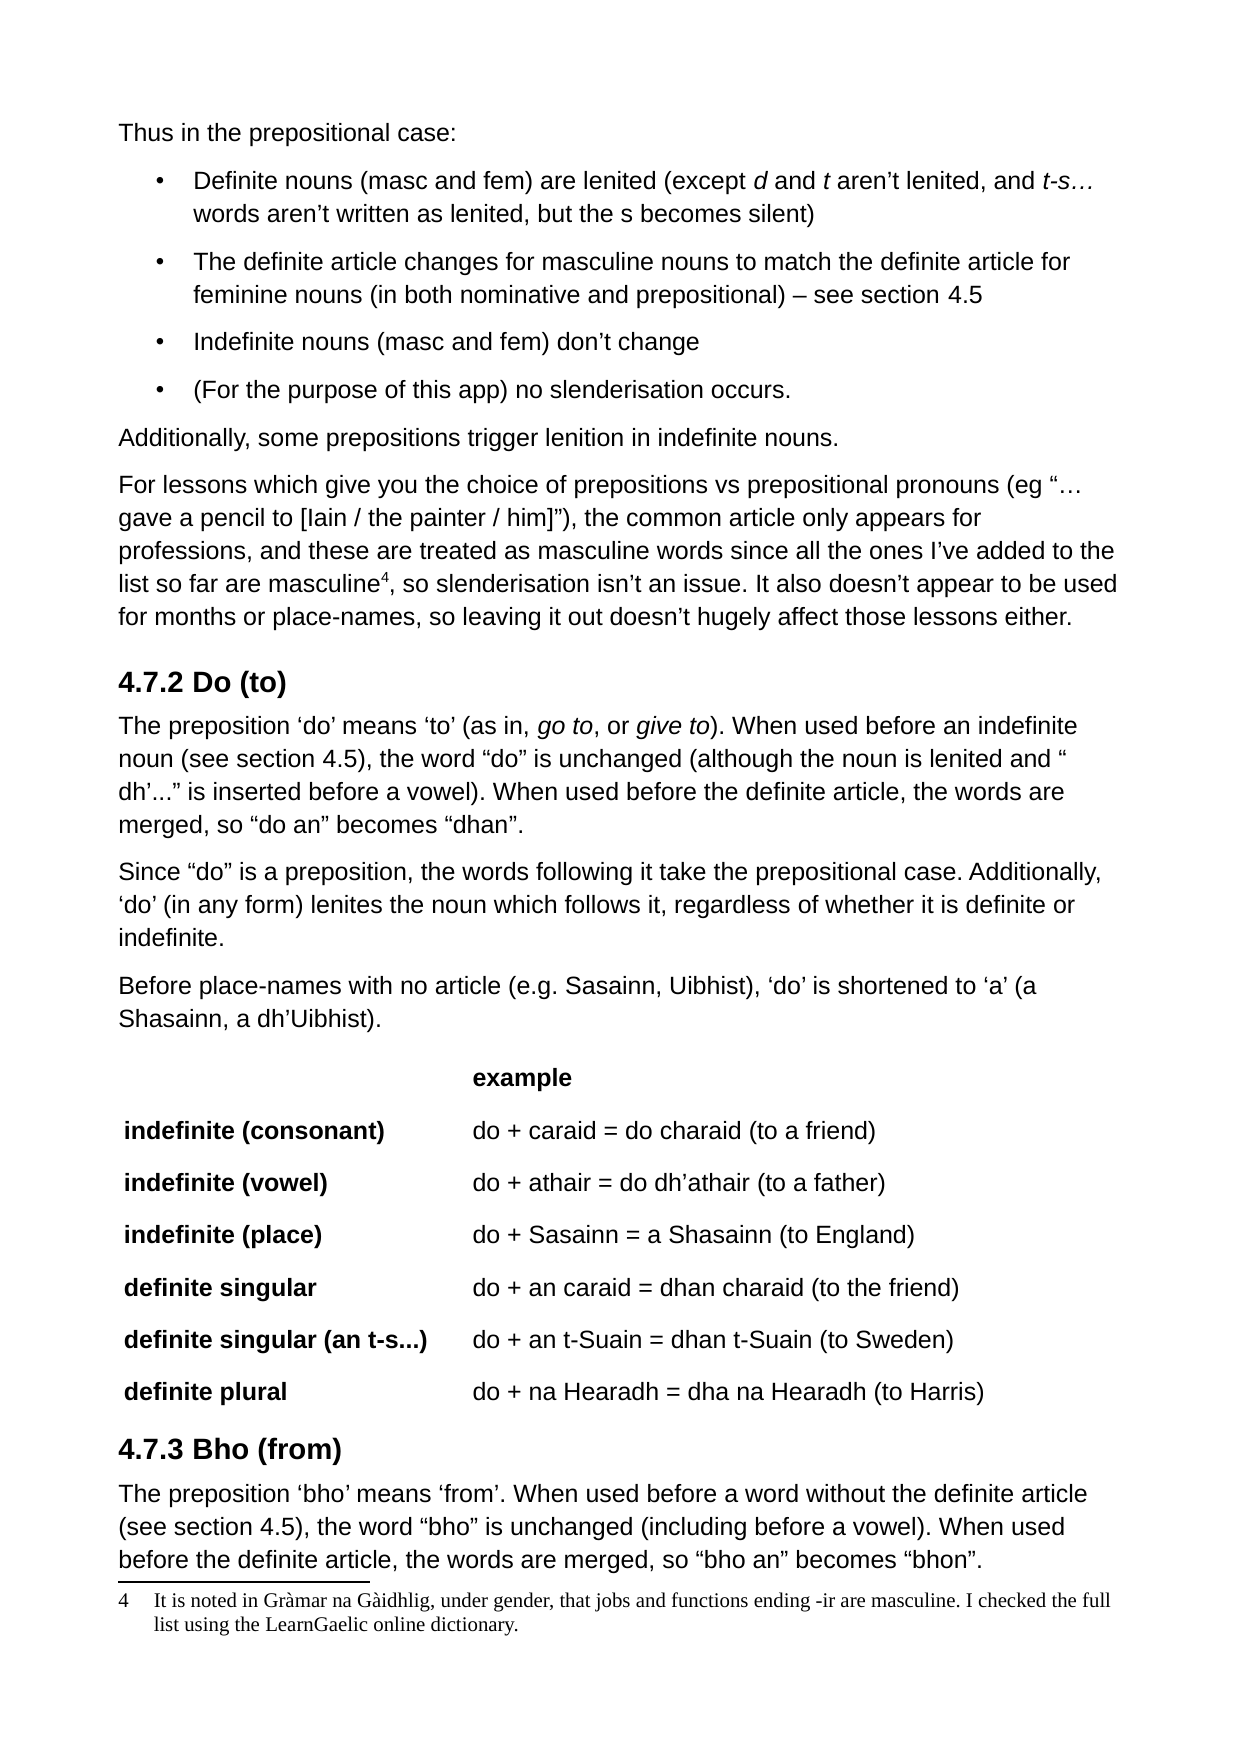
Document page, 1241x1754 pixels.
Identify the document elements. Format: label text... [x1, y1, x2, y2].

list Indefinite nouns (masc and fem) don’t change [156, 327, 1122, 356]
table_cell definite plural [112, 1365, 461, 1418]
table_cell do + an t-Suain = dhan t-Suain (to Sweden) [461, 1313, 1040, 1365]
text Thus in the prepositional case: [118, 118, 1122, 147]
subtitle Bho (from) [118, 1432, 1122, 1466]
table_cell do + Sasainn = a Shasainn (to England) [461, 1209, 1040, 1261]
list (For the purpose of this app) no slenderisation occurs. [156, 375, 1122, 404]
text It is noted in Gràmar na Gàidhlig, under gender, that jobs and functions ending -ir are masculine. I checked the full list using the LearnGaelic online dictionary. [118, 1588, 1122, 1636]
table_cell do + an caraid = dhan charaid (to the friend) [461, 1261, 1040, 1313]
table_cell definite singular (an t-s...) [112, 1313, 461, 1365]
text Since “do” is a preposition, the words following it take the prepositional case. Additionally, ‘do’ (in any form) lenites the noun which follows it, regardless of whether it is definite or indefinite. [118, 857, 1122, 952]
list The definite article changes for masculine nouns to match the definite article for feminine nouns (in both nominative and prepositional) – see section 4.5 [156, 246, 1122, 308]
table_cell indefinite (vowel) [112, 1156, 461, 1208]
subtitle Do (to) [118, 664, 1122, 698]
table_cell definite singular [112, 1261, 461, 1313]
text Before place-names with no article (e.g. Sasainn, Uibhist), ‘do’ is shortened to ‘a’ (a Shasainn, a dh’Uibhist). [118, 971, 1122, 1033]
text The preposition ‘bho’ means ‘from’. When used before a word without the definite article (see section 4.5), the word “bho” is unchanged (including before a vowel). When used before the definite article, the words are merged, so “bho an” becomes “bhon”. [118, 1478, 1122, 1573]
table_header example [461, 1052, 1040, 1104]
table_cell do + caraid = do charaid (to a friend) [461, 1104, 1040, 1156]
list Definite nouns (masc and fem) are lenited (except d and t aren’t lenited, and t-s… words aren’t written as lenited, but the s becomes silent) [156, 166, 1122, 228]
table_cell indefinite (place) [112, 1209, 461, 1261]
table_header [112, 1052, 461, 1104]
text For lessons which give you the choice of prepositions vs prepositional pronouns (eg “… gave a pencil to [Iain / the painter / him]”), the common article only appears for professions, and these are treated as masculine words since all the ones I’ve added to the list so far are masculine, so slenderisation isn’t an issue. It also doesn’t appear to be used for months or place-names, so leaving it out doesn’t hugely affect those lessons either. [118, 470, 1122, 631]
text Additionally, some prepositions trigger lenition in indefinite nouns. [118, 423, 1122, 451]
text The preposition ‘do’ means ‘to’ (as in, go to, or give to). When used before an indefinite noun (see section 4.5), the word “do” is unchanged (although the noun is lenited and “ dh’...” is inserted before a vowel). When used before the definite article, the words are merged, so “do an” becomes “dhan”. [118, 711, 1122, 838]
table_cell do + na Hearadh = dha na Hearadh (to Harris) [461, 1365, 1040, 1418]
table_cell do + athair = do dh’athair (to a father) [461, 1156, 1040, 1208]
table_cell indefinite (consonant) [112, 1104, 461, 1156]
